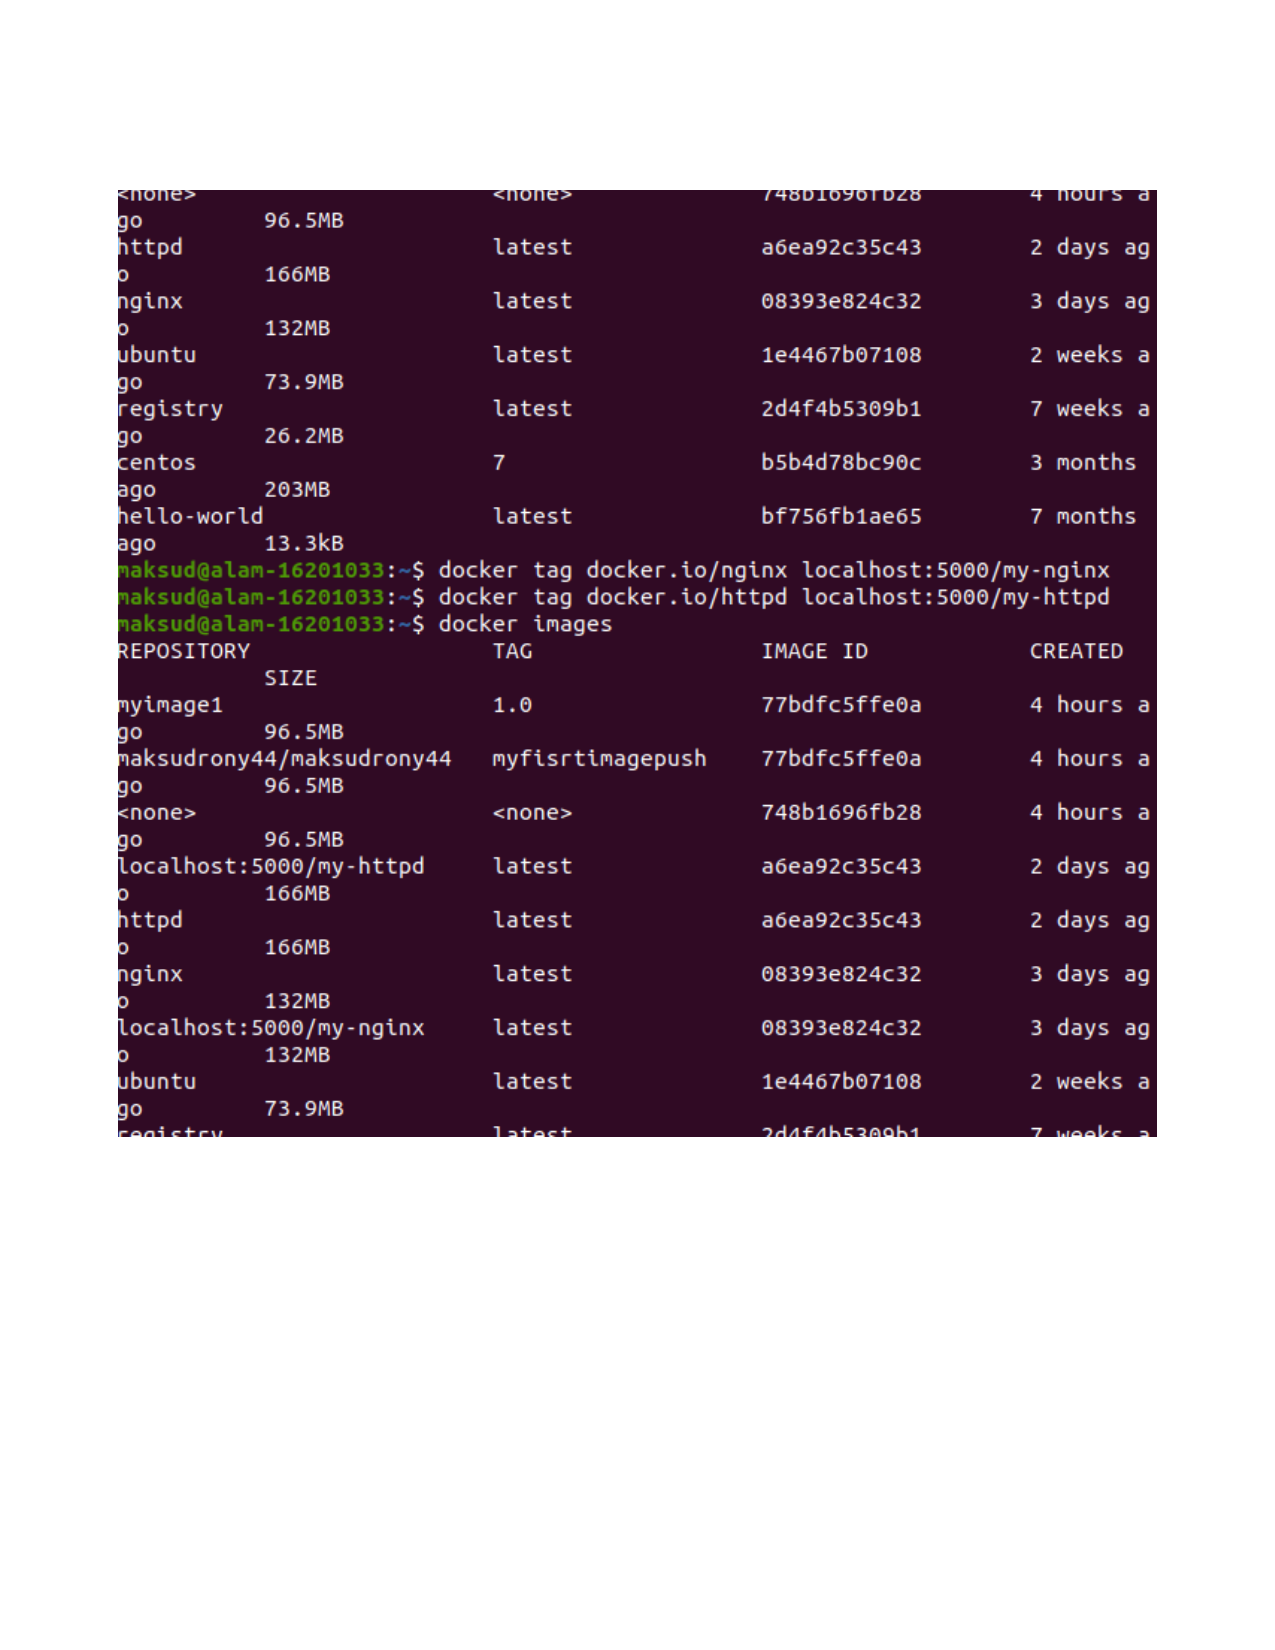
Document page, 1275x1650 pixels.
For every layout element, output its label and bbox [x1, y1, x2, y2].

picture [118, 190, 1157, 1137]
